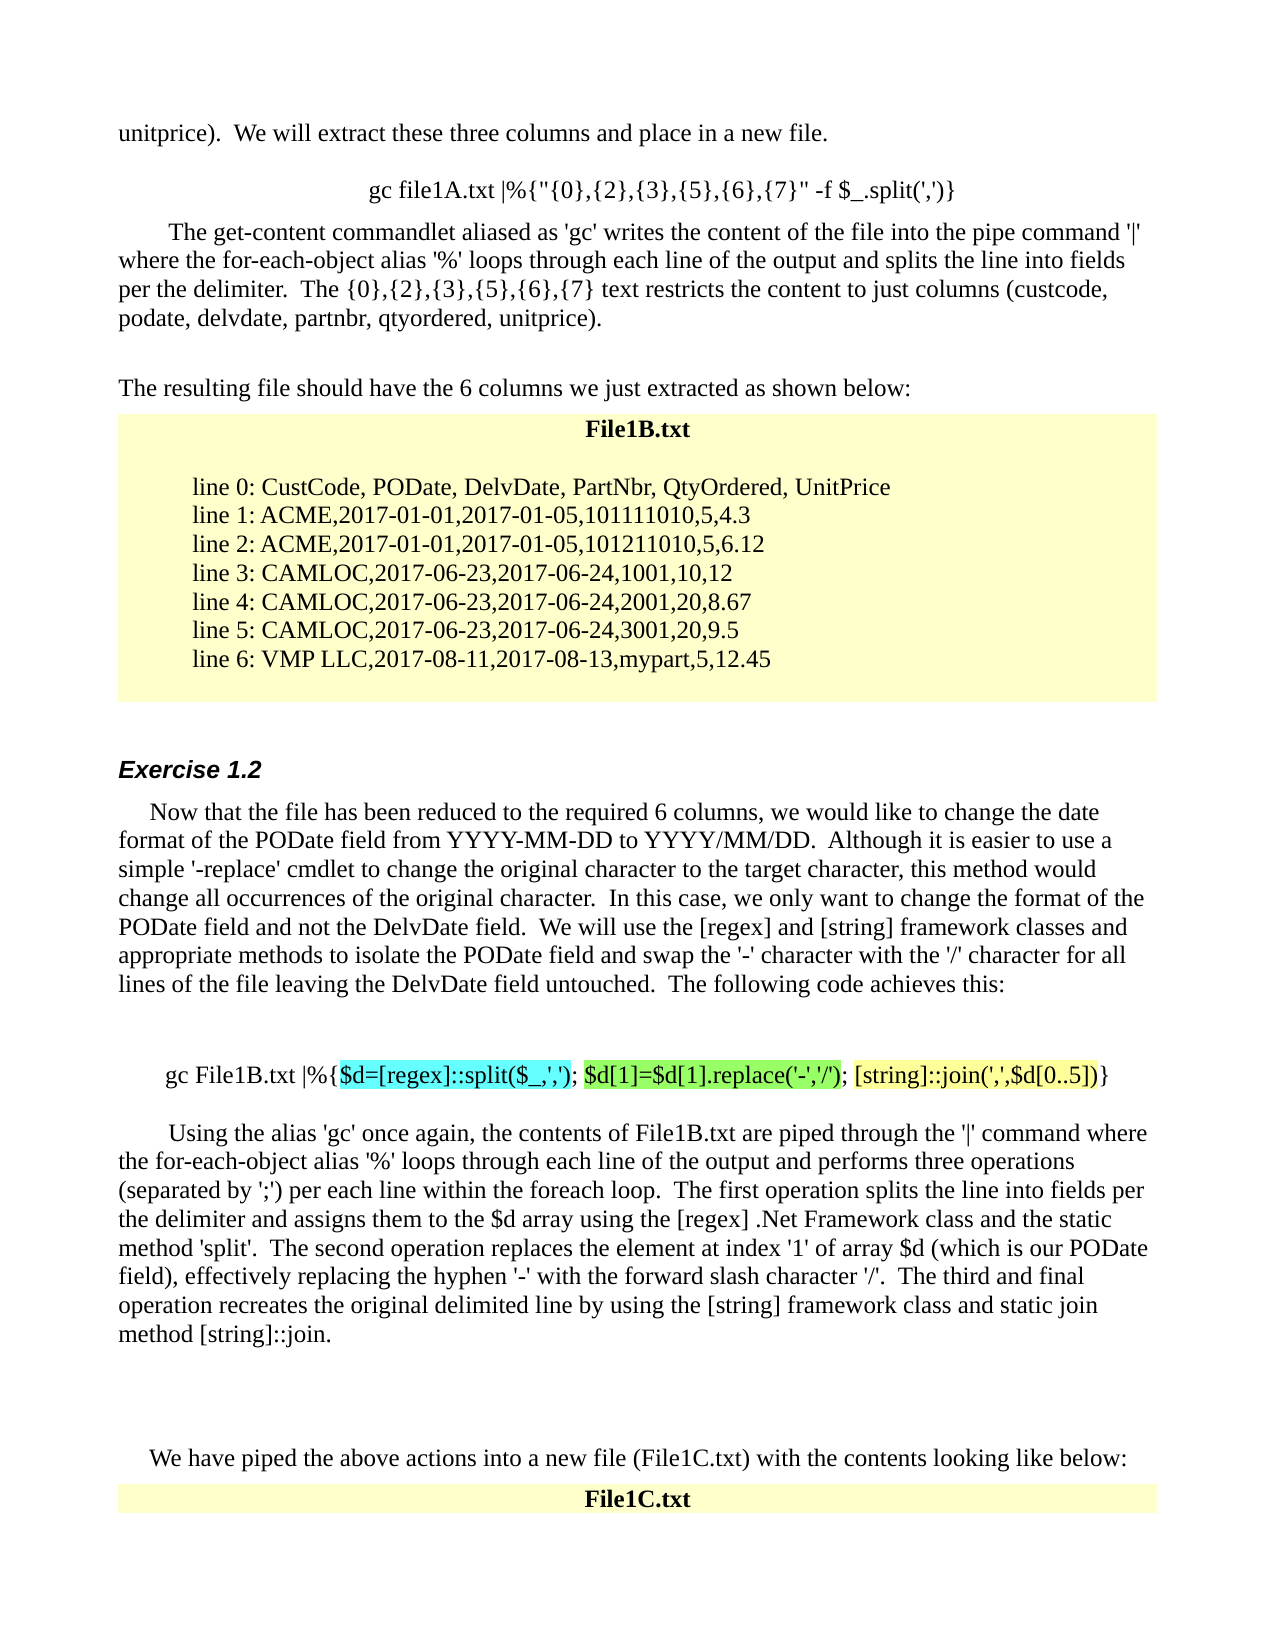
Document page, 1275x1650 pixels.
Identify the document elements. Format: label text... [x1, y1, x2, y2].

text Using the alias 'gc' once again, the contents of File1B.txt are piped through the '|' command where the for-each-object alias '%' loops through each line of the output and performs three operations (separated by ';') per each line within the foreach loop. The first operation splits the line into fields per the delimiter and assigns them to the $d array using the [regex] .Net Framework class and the static method 'split'. The second operation replaces the element at index '1' of array $d (which is our PODate field), effectively replacing the hyphen '-' with the forward slash character '/'. The third and final operation recreates the original delimited line by using the [string] framework class and static join method [string]::join. [118, 1118, 1157, 1348]
text unitprice). We will extract these three columns and place in a new file. [118, 118, 1157, 147]
text gc File1B.txt |%{$d=[regex]::split($_,','); $d[1]=$d[1].replace('-','/'); [string]::join(',',$d[0..5])} [118, 1060, 1157, 1089]
text We have piped the above actions into a new file (File1C.txt) with the contents looking like below: [118, 1443, 1157, 1471]
text The get-content commandlet aliased as 'gc' writes the content of the file into the pipe command '|' where the for-each-object alias '%' loops through each line of the output and splits the line into fields per the delimiter. The {0},{2},{3},{5},{6},{7} text restricts the content to just columns (custcode, podate, delvdate, partnbr, qtyordered, unitprice). [118, 217, 1157, 332]
text line 2: ACME,2017-01-01,2017-01-05,101211010,5,6.12 [118, 529, 1157, 558]
text File1C.txt [118, 1484, 1157, 1513]
text line 5: CAMLOC,2017-06-23,2017-06-24,3001,20,9.5 [118, 616, 1157, 644]
text Now that the file has been reduced to the required 6 columns, we would like to change the date format of the PODate field from YYYY-MM-DD to YYYY/MM/DD. Although it is easier to use a simple '-replace' cmdlet to change the original character to the target character, this method would change all occurrences of the original character. In this case, we only want to change the format of the PODate field and not the DelvDate field. We will use the [regex] and [string] framework classes and appropriate methods to isolate the PODate field and swap the '-' character with the '/' character for all lines of the file leaving the DelvDate field untouched. The following code achieves this: [118, 797, 1157, 998]
text line 1: ACME,2017-01-01,2017-01-05,101111010,5,4.3 [118, 501, 1157, 529]
text line 3: CAMLOC,2017-06-23,2017-06-24,1001,10,12 [118, 558, 1157, 587]
subtitle Exercise 1.2 [118, 756, 1157, 784]
text line 0: CustCode, PODate, DelvDate, PartNbr, QtyOrdered, UnitPrice [118, 472, 1157, 501]
text line 4: CAMLOC,2017-06-23,2017-06-24,2001,20,8.67 [118, 587, 1157, 616]
text File1B.txt [118, 414, 1157, 443]
text gc file1A.txt |%{"{0},{2},{3},{5},{6},{7}" -f $_.split(',')} [118, 176, 1157, 204]
text The resulting file should have the 6 columns we just extracted as shown below: [118, 373, 1157, 402]
text line 6: VMP LLC,2017-08-11,2017-08-13,mypart,5,12.45 [118, 644, 1157, 673]
